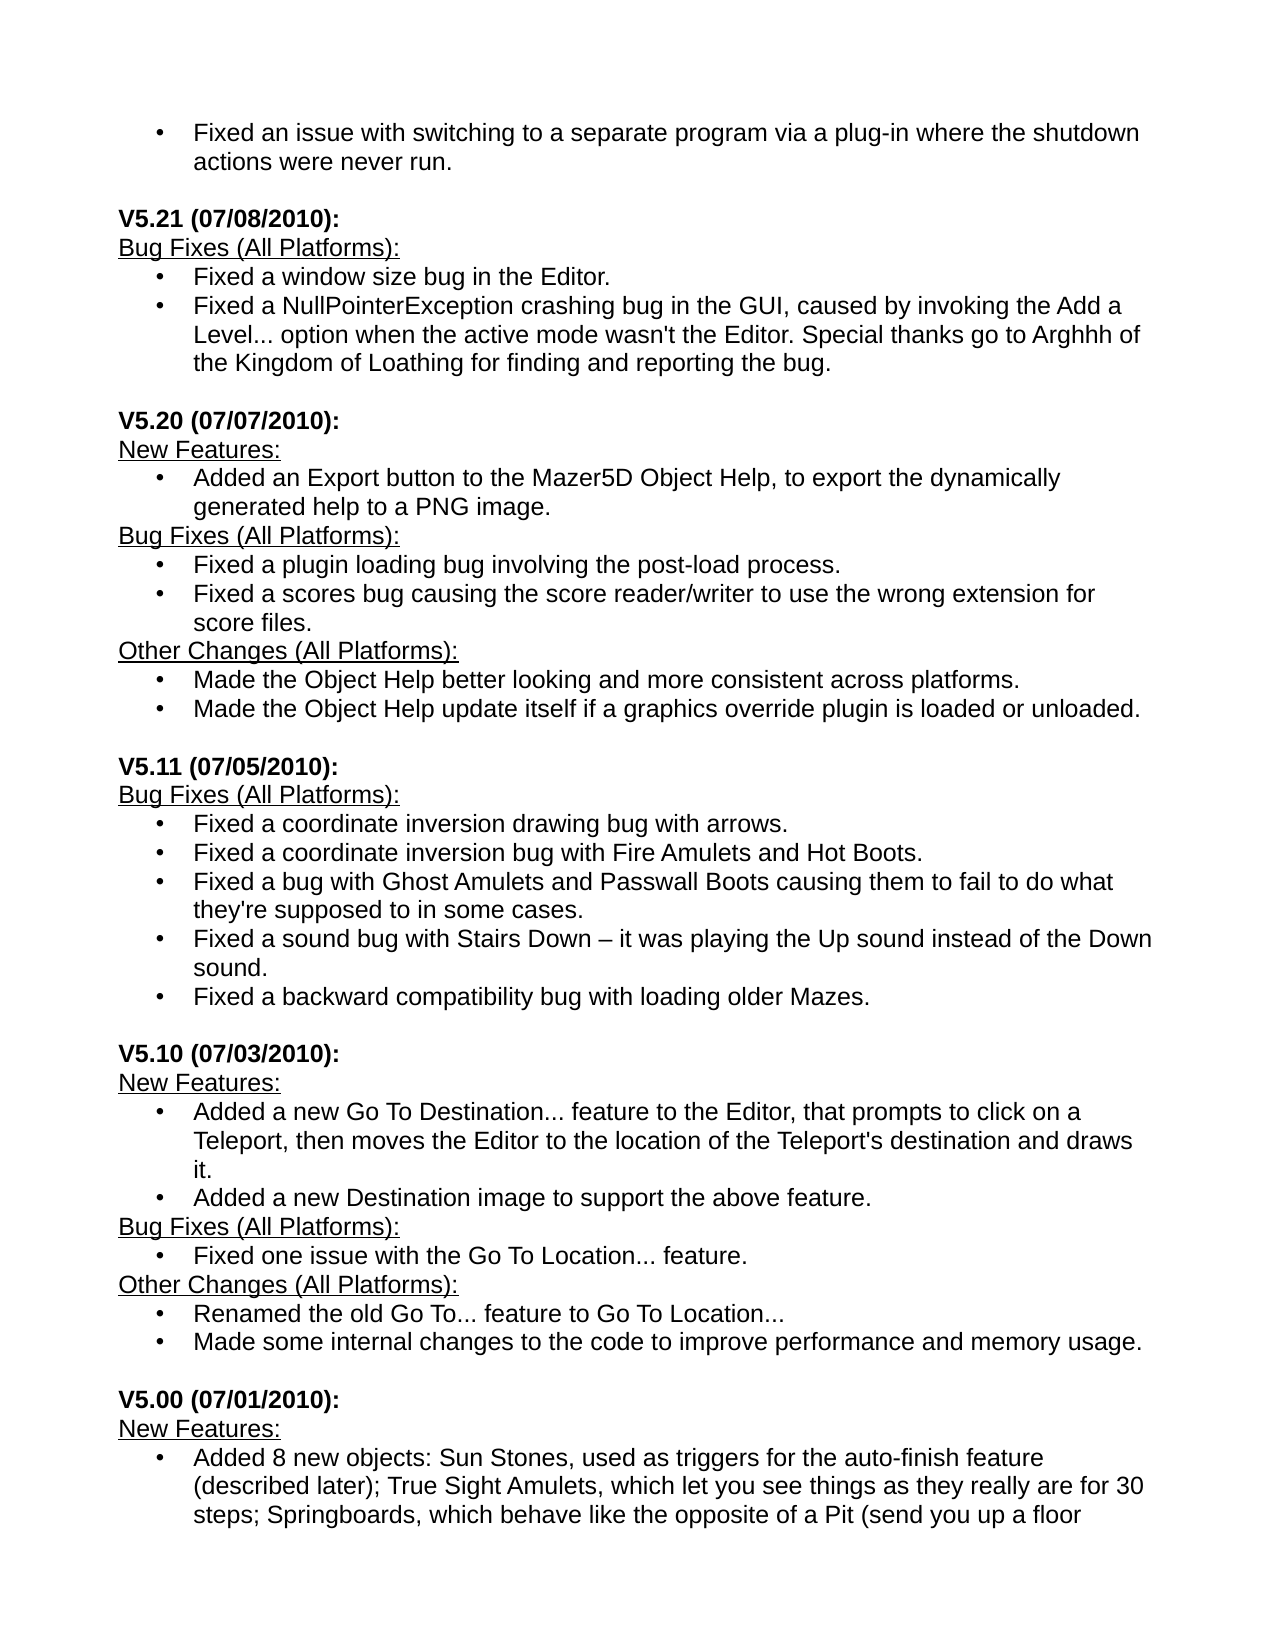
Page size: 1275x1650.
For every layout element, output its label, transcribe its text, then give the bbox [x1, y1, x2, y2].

list Fixed a plugin loading bug involving the post-load process. [156, 550, 1157, 579]
text New Features: [118, 1414, 1157, 1442]
list Made some internal changes to the code to improve performance and memory usage. [156, 1327, 1157, 1356]
list Fixed a coordinate inversion drawing bug with arrows. [156, 809, 1157, 838]
list Added an Export button to the Mazer5D Object Help, to export the dynamically generated help to a PNG image. [156, 463, 1157, 521]
text New Features: [118, 435, 1157, 463]
text V5.00 (07/01/2010): [118, 1385, 1157, 1414]
text V5.11 (07/05/2010): [118, 751, 1157, 780]
list Added a new Destination image to support the above feature. [156, 1183, 1157, 1212]
list Fixed a scores bug causing the score reader/writer to use the wrong extension for score files. [156, 579, 1157, 636]
list Fixed a sound bug with Stairs Down – it was playing the Up sound instead of the Down sound. [156, 924, 1157, 982]
text Other Changes (All Platforms): [118, 1270, 1157, 1298]
text V5.10 (07/03/2010): [118, 1039, 1157, 1068]
list Fixed one issue with the Go To Location... feature. [156, 1241, 1157, 1270]
list Added 8 new objects: Sun Stones, used as triggers for the auto-finish feature (described later); True Sight Amulets, which let you see things as they really are for 30 steps; Springboards, which behave like the opposite of a Pit (send you up a floor [156, 1442, 1157, 1529]
text V5.20 (07/07/2010): [118, 406, 1157, 435]
list Fixed a bug with Ghost Amulets and Passwall Boots causing them to fail to do what they're supposed to in some cases. [156, 867, 1157, 924]
list Fixed a window size bug in the Editor. [156, 262, 1157, 291]
list Fixed an issue with switching to a separate program via a plug-in where the shutdown actions were never run. [156, 118, 1157, 176]
list Made the Object Help better looking and more consistent across platforms. [156, 665, 1157, 694]
list Added a new Go To Destination... feature to the Editor, that prompts to click on a Teleport, then moves the Editor to the location of the Teleport's destination and draws it. [156, 1097, 1157, 1183]
text Bug Fixes (All Platforms): [118, 233, 1157, 262]
text V5.21 (07/08/2010): [118, 204, 1157, 233]
list Fixed a NullPointerException crashing bug in the GUI, caused by invoking the Add a Level... option when the active mode wasn't the Editor. Special thanks go to Arghhh of the Kingdom of Loathing for finding and reporting the bug. [156, 291, 1157, 377]
text Bug Fixes (All Platforms): [118, 521, 1157, 550]
list Renamed the old Go To... feature to Go To Location... [156, 1298, 1157, 1327]
text Other Changes (All Platforms): [118, 636, 1157, 665]
text Bug Fixes (All Platforms): [118, 1212, 1157, 1241]
text Bug Fixes (All Platforms): [118, 780, 1157, 809]
text New Features: [118, 1068, 1157, 1097]
list Made the Object Help update itself if a graphics override plugin is loaded or unloaded. [156, 694, 1157, 723]
list Fixed a backward compatibility bug with loading older Mazes. [156, 982, 1157, 1011]
list Fixed a coordinate inversion bug with Fire Amulets and Hot Boots. [156, 838, 1157, 867]
